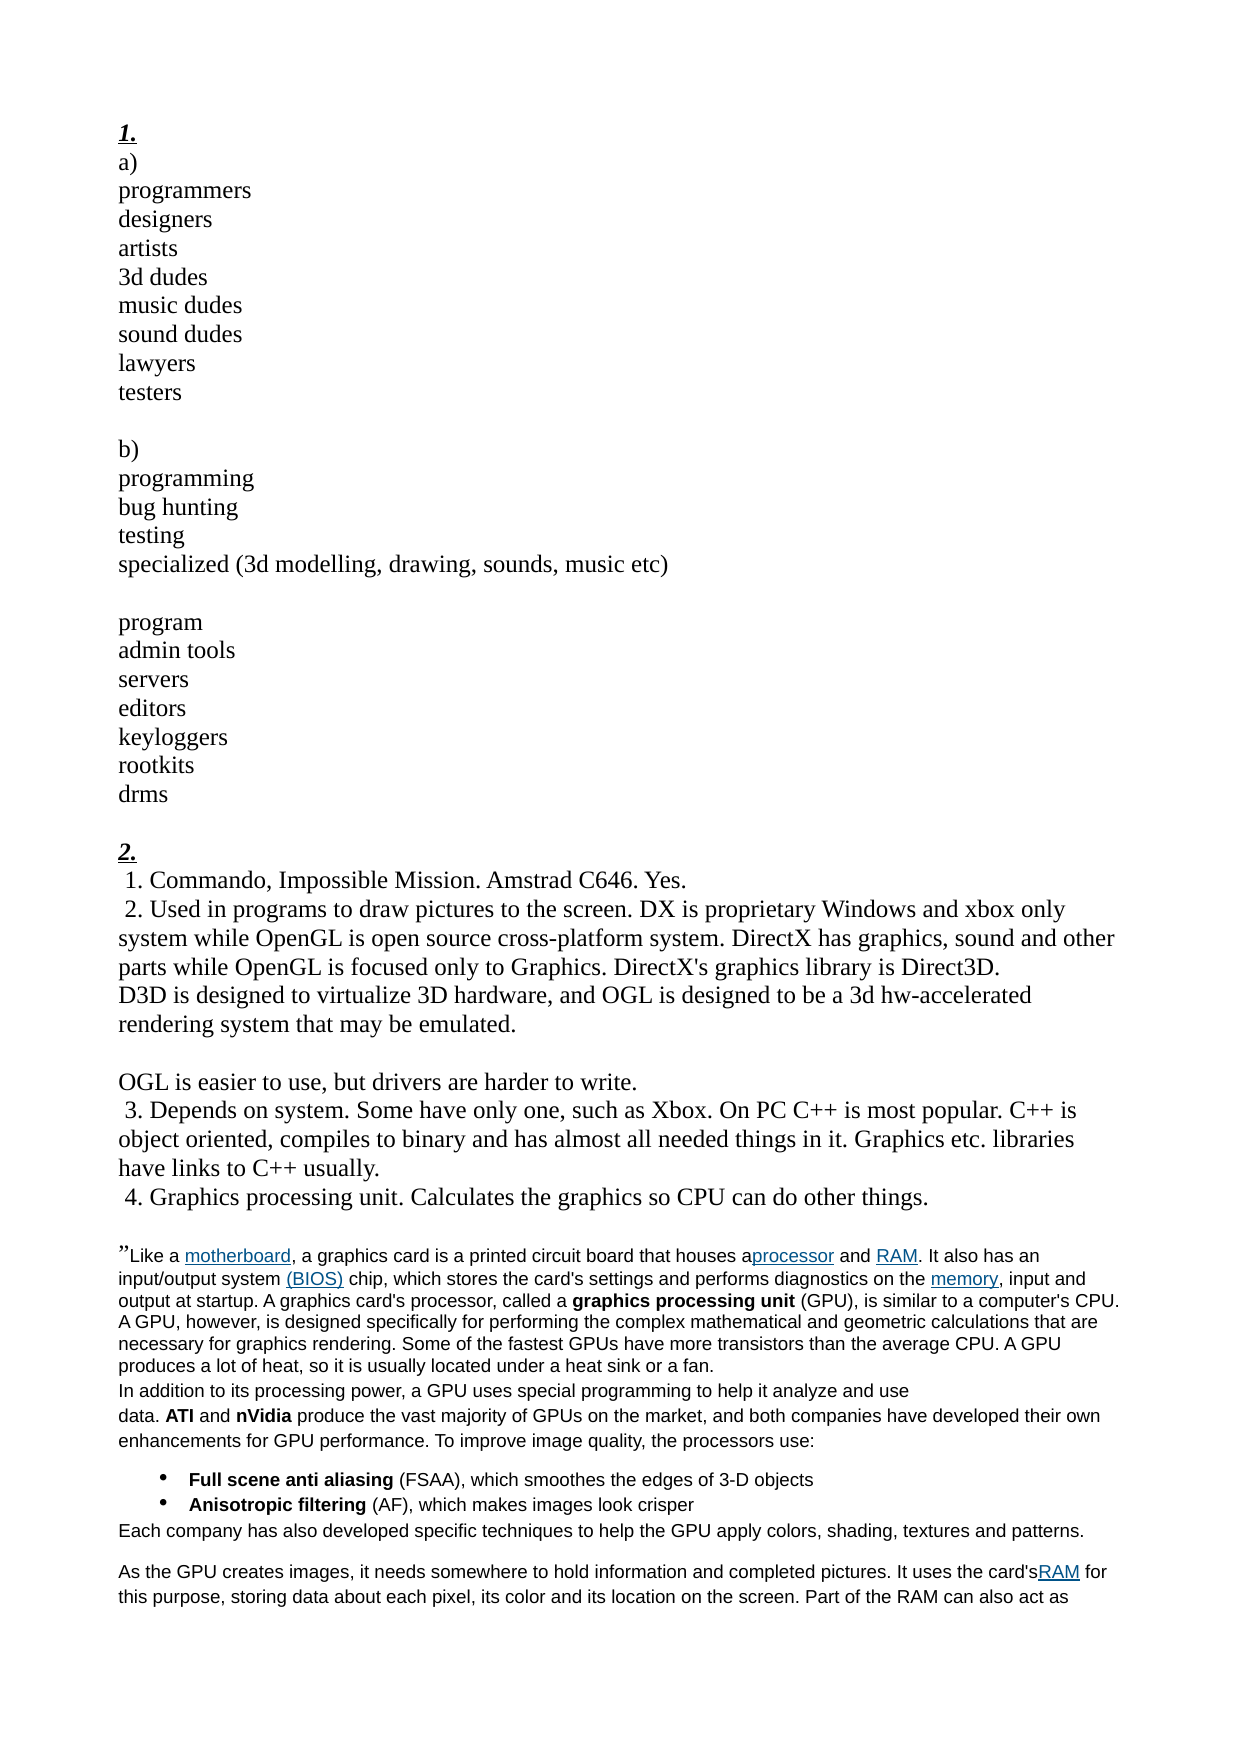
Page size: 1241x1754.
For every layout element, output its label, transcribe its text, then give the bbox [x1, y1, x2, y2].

text 3d dudes [118, 262, 1122, 291]
text bug hunting [118, 492, 1122, 521]
text music dudes [118, 291, 1122, 319]
text editors [118, 693, 1122, 722]
text 1. [118, 118, 1122, 147]
text program [118, 607, 1122, 636]
text programming [118, 463, 1122, 492]
text 4. Graphics processing unit. Calculates the graphics so CPU can do other things. [118, 1182, 1122, 1211]
text sound dudes [118, 319, 1122, 348]
text testing [118, 521, 1122, 549]
text keyloggers [118, 722, 1122, 751]
text servers [118, 664, 1122, 693]
text 1. Commando, Impossible Mission. Amstrad C646. Yes. [118, 866, 1122, 894]
text artists [118, 233, 1122, 262]
text 3. Depends on system. Some have only one, such as Xbox. On PC C++ is most popular. C++ is object oriented, compiles to binary and has almost all needed things in it. Graphics etc. libraries have links to C++ usually. [118, 1096, 1122, 1182]
text 2. Used in programs to draw pictures to the screen. DX is proprietary Windows and xbox only system while OpenGL is open source cross-platform system. DirectX has graphics, sound and other parts while OpenGL is focused only to Graphics. DirectX's graphics library is Direct3D. [118, 894, 1122, 981]
text designers [118, 204, 1122, 233]
list Full scene anti aliasing (FSAA), which smoothes the edges of 3-D objects [159, 1467, 1091, 1492]
text admin tools [118, 636, 1122, 664]
text lawyers [118, 348, 1122, 377]
text 2. [118, 837, 1122, 866]
text programmers [118, 176, 1122, 204]
text rootkits [118, 751, 1122, 779]
text D3D is designed to virtualize 3D hardware, and OGL is designed to be a 3d hw-accelerated rendering system that may be emulated. [118, 981, 1122, 1038]
text ”Like a motherboard, a graphics card is a printed circuit board that houses aprocessor and RAM. It also has an input/output system (BIOS) chip, which stores the card's settings and performs diagnostics on the memory, input and output at startup. A graphics card's processor, called a graphics processing unit (GPU), is similar to a computer's CPU. A GPU, however, is designed specifically for performing the complex mathematical and geometric calculations that are necessary for graphics rendering. Some of the fastest GPUs have more transistors than the average CPU. A GPU produces a lot of heat, so it is usually located under a heat sink or a fan. [118, 1239, 1122, 1376]
text a) [118, 147, 1122, 176]
text specialized (3d modelling, drawing, sounds, music etc) [118, 549, 1122, 578]
text testers [118, 377, 1122, 406]
text As the GPU creates images, it needs somewhere to hold information and completed pictures. It uses the card'sRAM for this purpose, storing data about each pixel, its color and its location on the screen. Part of the RAM can also act as [118, 1557, 1122, 1607]
text drms [118, 779, 1122, 808]
text OGL is easier to use, but drivers are harder to write. [118, 1067, 1122, 1096]
text Each company has also developed specific techniques to help the GPU apply colors, shading, textures and patterns. [118, 1517, 1122, 1542]
list Anisotropic filtering (AF), which makes images look crisper [159, 1492, 1091, 1517]
text In addition to its processing power, a GPU uses special programming to help it analyze and use data. ATI and nVidia produce the vast majority of GPUs on the market, and both companies have developed their own enhancements for GPU performance. To improve image quality, the processors use: [118, 1376, 1122, 1451]
text b) [118, 434, 1122, 463]
